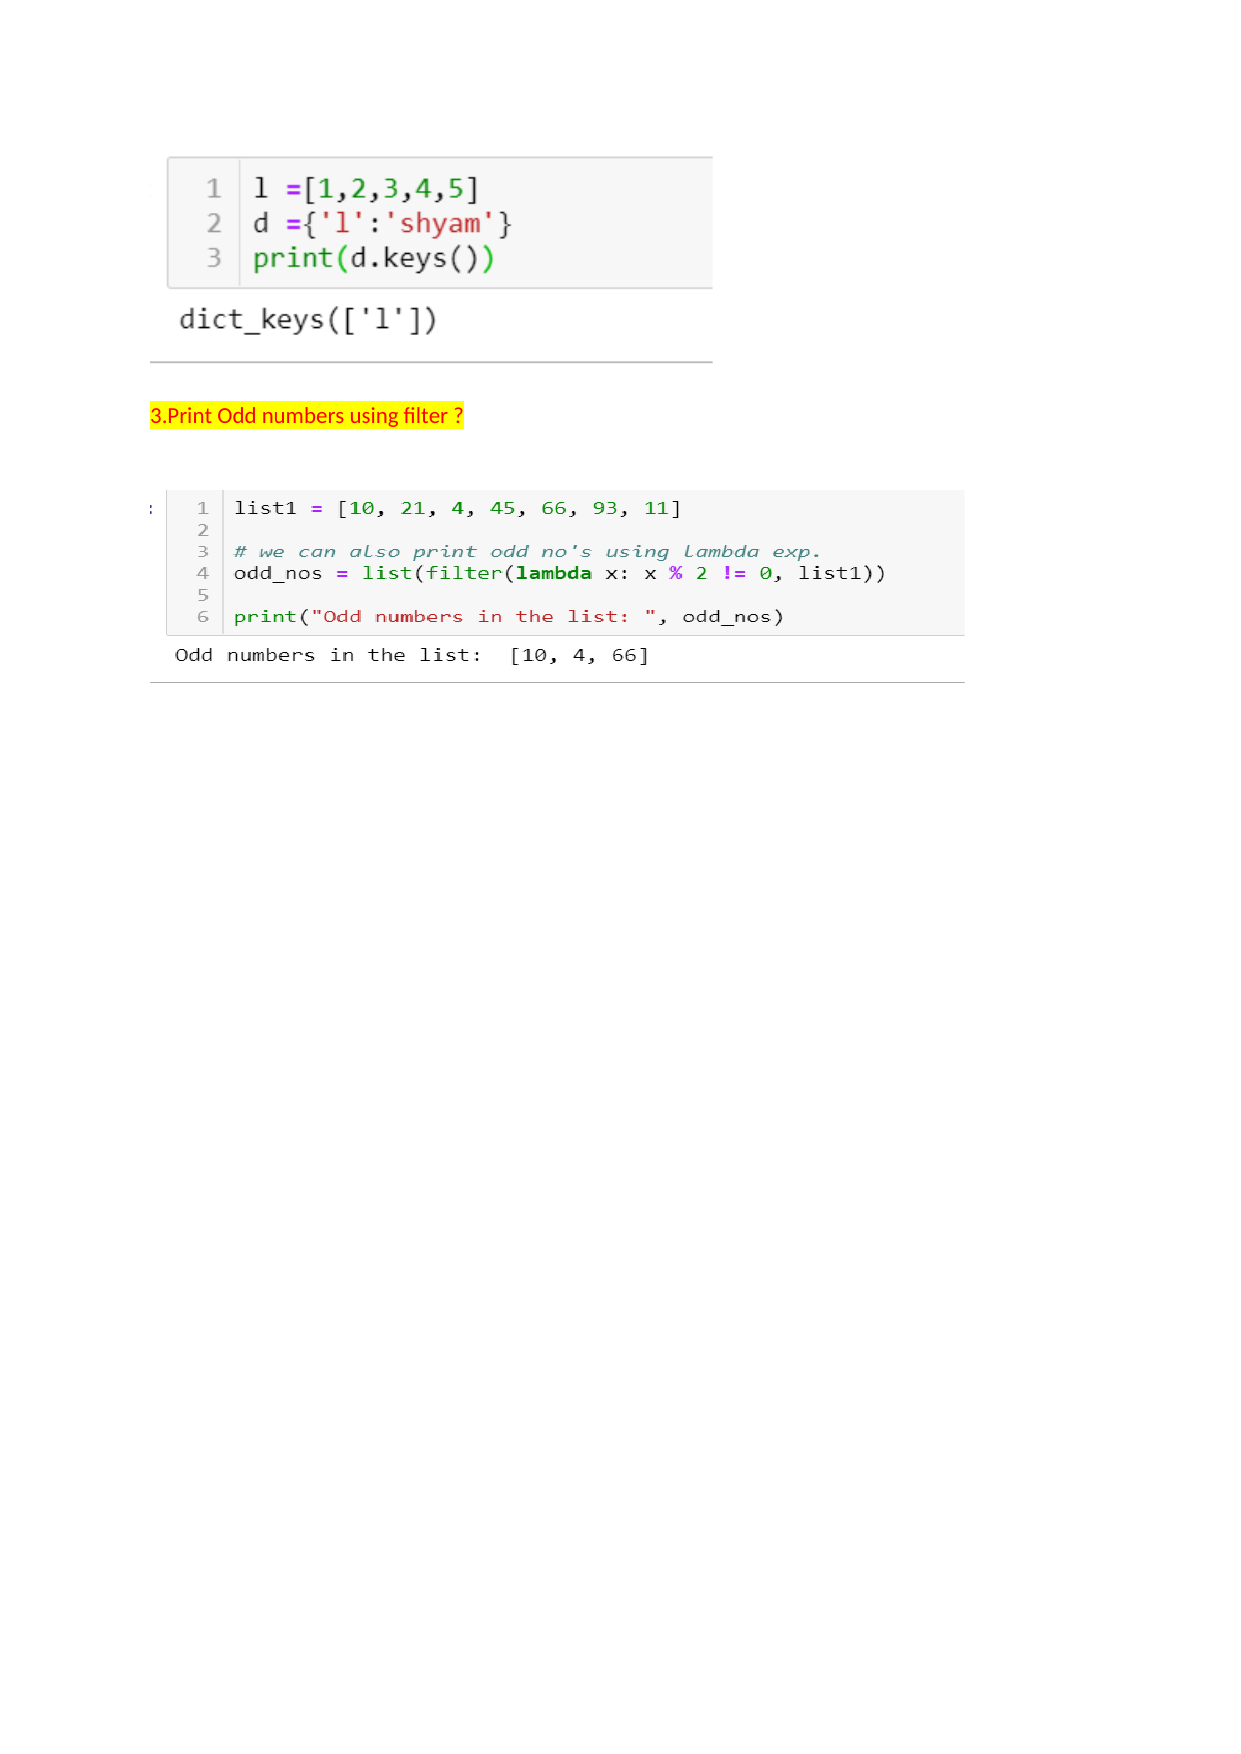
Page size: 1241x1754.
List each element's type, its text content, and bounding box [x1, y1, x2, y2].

text 3.Print Odd numbers using filter ? [150, 401, 1090, 429]
